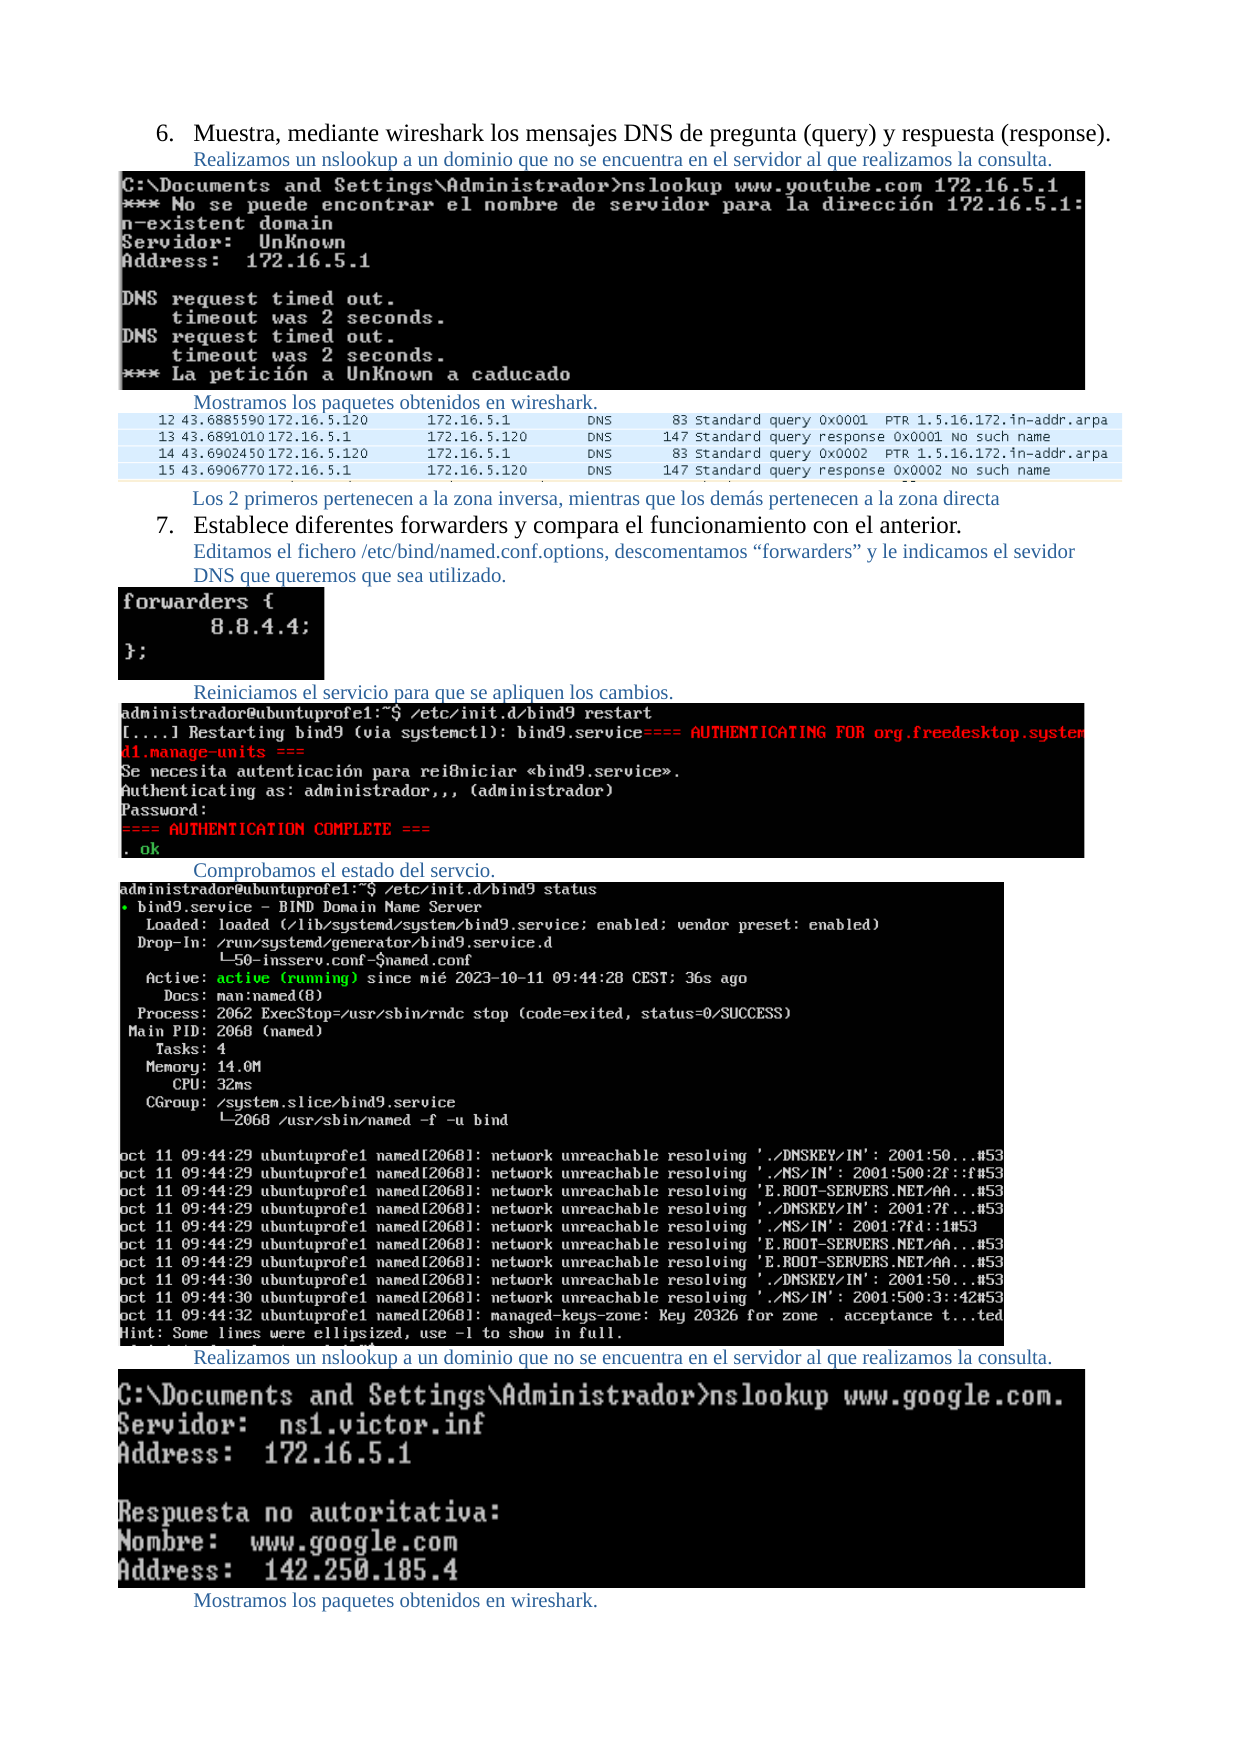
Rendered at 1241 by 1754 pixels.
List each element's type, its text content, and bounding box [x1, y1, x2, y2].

list Mostramos los paquetes obtenidos en wireshark. [193, 1588, 1122, 1612]
picture [118, 1369, 1086, 1588]
picture [118, 587, 325, 680]
picture [118, 703, 1085, 858]
list Mostramos los paquetes obtenidos en wireshark. [193, 390, 1122, 413]
text Los 2 primeros pertenecen a la zona inversa, mientras que los demás pertenecen a la zona directa [118, 482, 1122, 511]
list Editamos el fichero /etc/bind/named.conf.options, descomentamos “forwarders” y le indicamos el sevidor DNS que queremos que sea utilizado. [193, 539, 1122, 587]
list Realizamos un nslookup a un dominio que no se encuentra en el servidor al que realizamos la consulta. [156, 147, 1122, 171]
picture [118, 882, 1004, 1346]
list Realizamos un nslookup a un dominio que no se encuentra en el servidor al que realizamos la consulta. [193, 1345, 1122, 1369]
list Comprobamos el estado del servcio. [193, 858, 1122, 882]
list Establece diferentes forwarders y compara el funcionamiento con el anterior. [156, 511, 1122, 539]
list Muestra, mediante wireshark los mensajes DNS de pregunta (query) y respuesta (response). [156, 118, 1122, 147]
picture [118, 171, 1086, 390]
picture [118, 413, 1123, 482]
list Reiniciamos el servicio para que se apliquen los cambios. [193, 680, 1122, 704]
